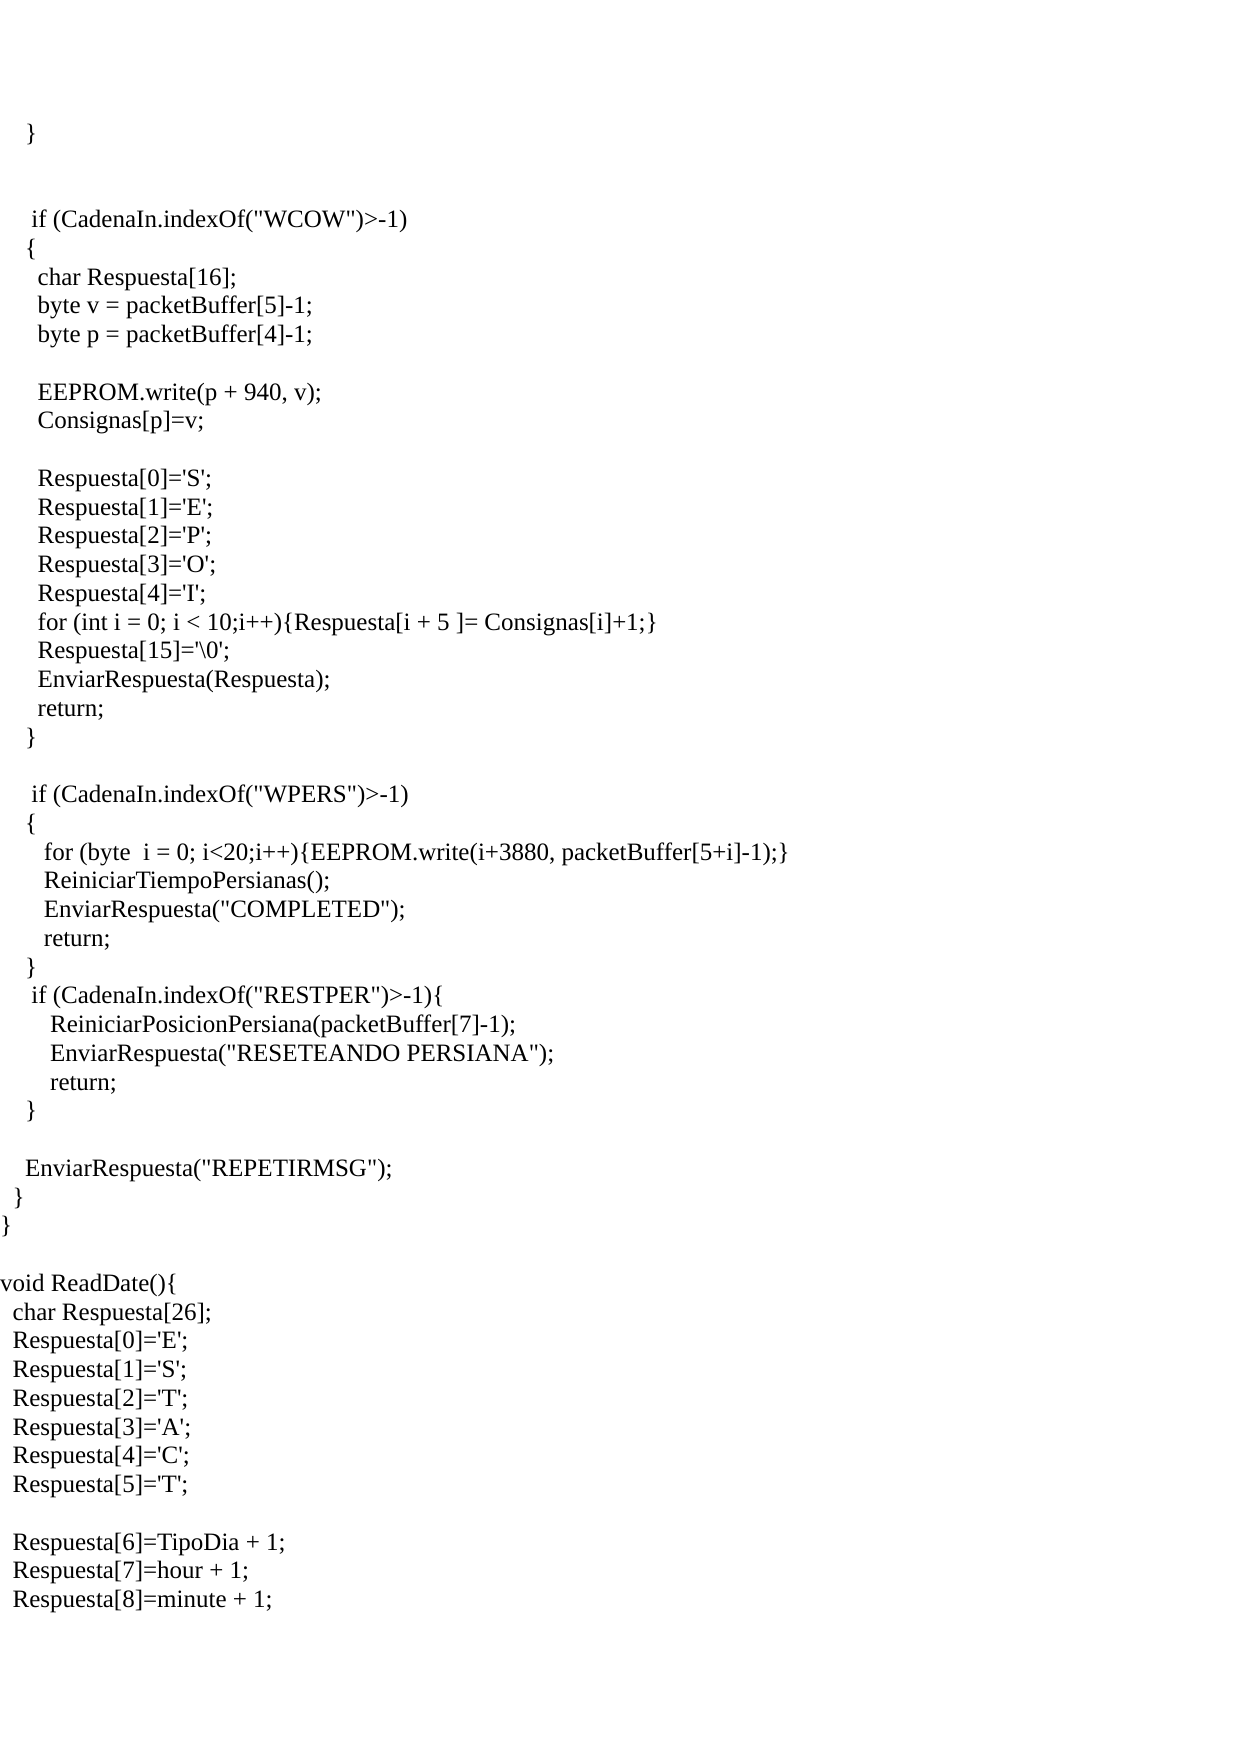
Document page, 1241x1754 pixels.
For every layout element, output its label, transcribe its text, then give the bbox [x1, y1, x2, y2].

text Respuesta[1]='S'; [0, 1354, 1240, 1383]
text Respuesta[2]='P'; [0, 521, 1240, 549]
text byte p = packetBuffer[4]-1; [0, 319, 1240, 348]
text if (CadenaIn.indexOf("WPERS")>-1) [0, 779, 1240, 808]
text return; [0, 923, 1240, 952]
text { [0, 233, 1240, 262]
text Consignas[p]=v; [0, 406, 1240, 434]
text Respuesta[8]=minute + 1; [0, 1584, 1240, 1613]
text if (CadenaIn.indexOf("WCOW")>-1) [0, 204, 1240, 233]
text if (CadenaIn.indexOf("RESTPER")>-1){ [0, 981, 1240, 1009]
text Respuesta[3]='O'; [0, 549, 1240, 578]
text ReiniciarPosicionPersiana(packetBuffer[7]-1); [0, 1009, 1240, 1038]
text Respuesta[4]='I'; [0, 578, 1240, 607]
text Respuesta[0]='S'; [0, 463, 1240, 492]
text } [0, 952, 1240, 981]
text ReiniciarTiempoPersianas(); [0, 866, 1240, 894]
text Respuesta[6]=TipoDia + 1; [0, 1527, 1240, 1556]
text Respuesta[3]='A'; [0, 1412, 1240, 1441]
text EnviarRespuesta(Respuesta); [0, 664, 1240, 693]
text EnviarRespuesta("COMPLETED"); [0, 894, 1240, 923]
text char Respuesta[26]; [0, 1297, 1240, 1326]
text { [0, 808, 1240, 837]
text for (int i = 0; i < 10;i++){Respuesta[i + 5 ]= Consignas[i]+1;} [0, 607, 1240, 636]
text Respuesta[15]='\0'; [0, 636, 1240, 664]
text } [0, 118, 1240, 147]
text } [0, 1096, 1240, 1124]
text Respuesta[5]='T'; [0, 1469, 1240, 1498]
text byte v = packetBuffer[5]-1; [0, 291, 1240, 319]
text } [0, 722, 1240, 751]
text EEPROM.write(p + 940, v); [0, 377, 1240, 406]
text Respuesta[1]='E'; [0, 492, 1240, 521]
text char Respuesta[16]; [0, 262, 1240, 291]
text Respuesta[4]='C'; [0, 1441, 1240, 1469]
text void ReadDate(){ [0, 1268, 1240, 1297]
text EnviarRespuesta("RESETEANDO PERSIANA"); [0, 1038, 1240, 1067]
text } [0, 1211, 1240, 1239]
text EnviarRespuesta("REPETIRMSG"); [0, 1153, 1240, 1182]
text Respuesta[0]='E'; [0, 1326, 1240, 1354]
text return; [0, 693, 1240, 722]
text Respuesta[2]='T'; [0, 1383, 1240, 1412]
text return; [0, 1067, 1240, 1096]
text Respuesta[7]=hour + 1; [0, 1556, 1240, 1584]
text } [0, 1182, 1240, 1211]
text for (byte i = 0; i<20;i++){EEPROM.write(i+3880, packetBuffer[5+i]-1);} [0, 837, 1240, 866]
